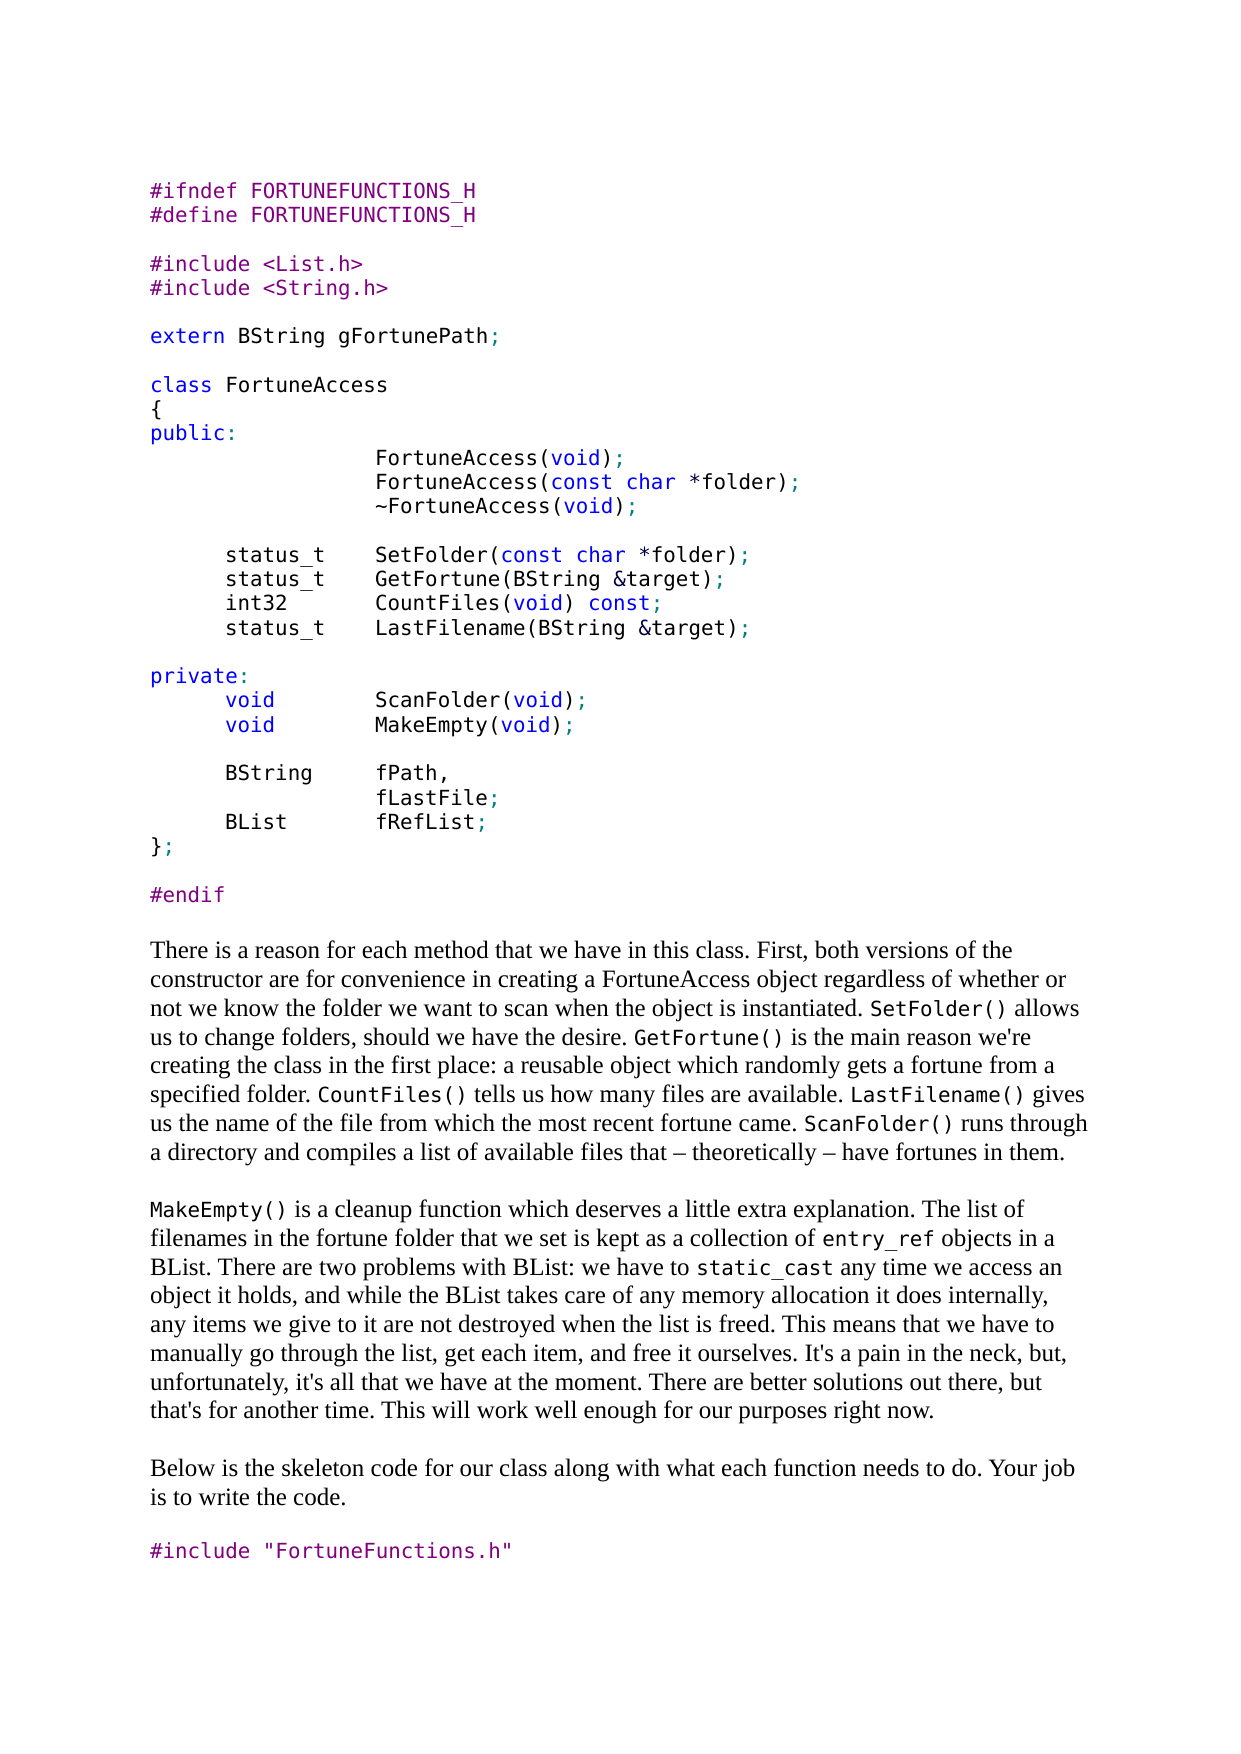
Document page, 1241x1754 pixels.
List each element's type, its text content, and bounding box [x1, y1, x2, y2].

text private: [150, 664, 1090, 688]
text BList fRefList; [150, 810, 1090, 834]
text FortuneAccess(void); [150, 446, 1090, 470]
text void ScanFolder(void); [150, 688, 1090, 713]
text status_t GetFortune(BString &target); [150, 567, 1090, 591]
text FortuneAccess(const char *folder); [150, 470, 1090, 494]
text BString fPath, [150, 761, 1090, 786]
text }; [150, 834, 1090, 858]
text There is a reason for each method that we have in this class. First, both versions of the constructor are for convenience in creating a FortuneAccess object regardless of whether or not we know the folder we want to scan when the object is instantiated. SetFolder() allows us to change folders, should we have the desire. GetFortune() is the main reason we're creating the class in the first place: a reusable object which randomly gets a fortune from a specified folder. CountFiles() tells us how many files are available. LastFilename() gives us the name of the file from which the most recent fortune came. ScanFolder() runs through a directory and compiles a list of available files that – theoretically – have fortunes in them. [150, 936, 1090, 1166]
text #include <List.h> [150, 252, 1090, 276]
text Below is the skeleton code for our class along with what each function needs to do. Your job is to write the code. [150, 1453, 1090, 1511]
text fLastFile; [150, 786, 1090, 810]
text MakeEmpty() is a cleanup function which deserves a little extra explanation. The list of filenames in the fortune folder that we set is kept as a collection of entry_ref objects in a BList. There are two problems with BList: we have to static_cast any time we access an object it holds, and while the BList takes care of any memory allocation it does internally, any items we give to it are not destroyed when the list is freed. This means that we have to manually go through the list, get each item, and free it ourselves. It's a pain in the neck, but, unfortunately, it's all that we have at the moment. There are better solutions out there, but that's for another time. This will work well enough for our purposes right now. [150, 1194, 1090, 1424]
text ~FortuneAccess(void); [150, 494, 1090, 518]
text #include "FortuneFunctions.h" [150, 1539, 1090, 1564]
text int32 CountFiles(void) const; [150, 591, 1090, 616]
text status_t SetFolder(const char *folder); [150, 543, 1090, 567]
text { [150, 397, 1090, 421]
text #include <String.h> [150, 276, 1090, 300]
text #ifndef FORTUNEFUNCTIONS_H [150, 179, 1090, 203]
text void MakeEmpty(void); [150, 713, 1090, 737]
text extern BString gFortunePath; [150, 324, 1090, 349]
text public: [150, 421, 1090, 446]
text class FortuneAccess [150, 373, 1090, 397]
text #define FORTUNEFUNCTIONS_H [150, 203, 1090, 227]
text status_t LastFilename(BString &target); [150, 616, 1090, 640]
text #endif [150, 883, 1090, 907]
